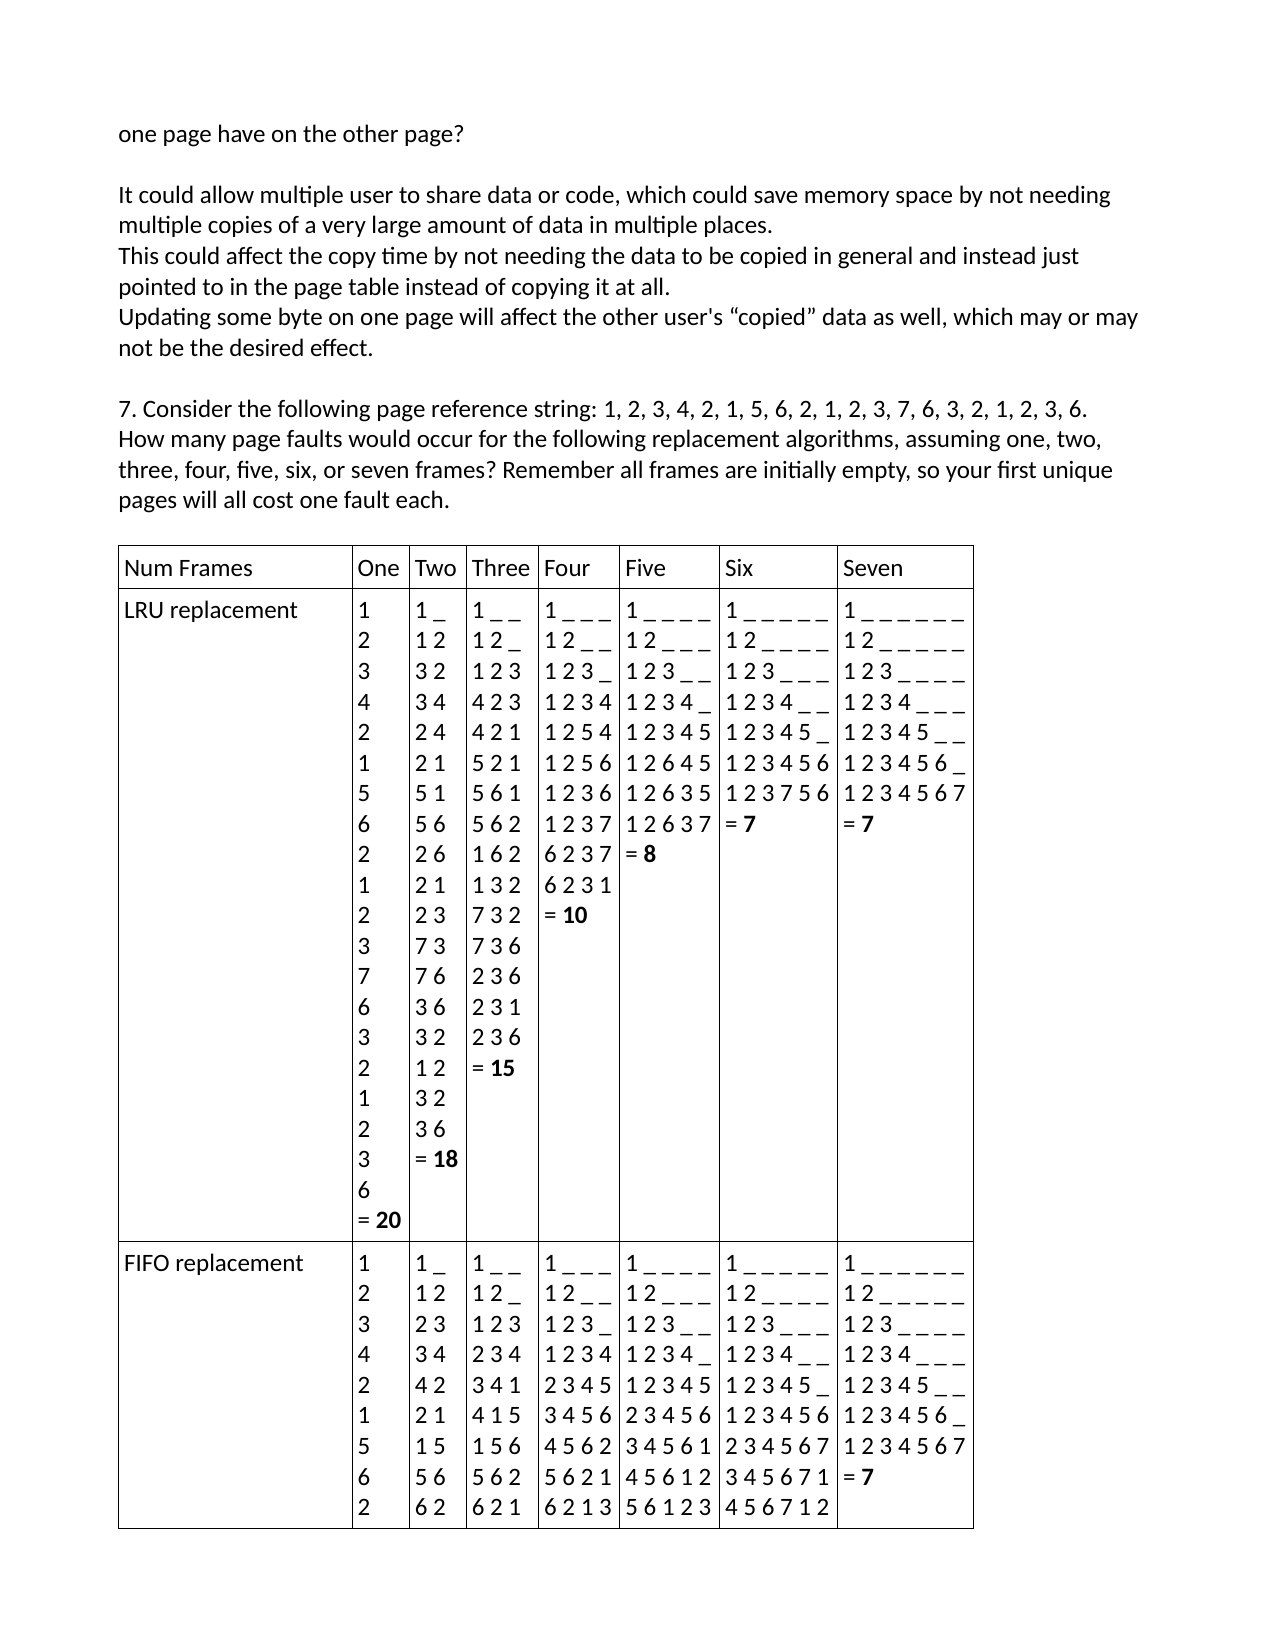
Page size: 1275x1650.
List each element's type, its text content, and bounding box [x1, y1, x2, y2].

table_header Five [620, 546, 719, 588]
table_cell 1 _ _ 1 2 _ 1 2 3 2 3 4 3 4 1 4 1 5 1 5 6 5 6 2 6 2 1 [467, 1242, 538, 1527]
table_cell 1 _ _ _ _ _ _ 1 2 _ _ _ _ _ 1 2 3 _ _ _ _ 1 2 3 4 _ _ _ 1 2 3 4 5 _ _ 1 2 3 4 5 6 _ 1 2 3 4 5 6 7 = 7 [838, 589, 973, 1241]
text 7. Consider the following page reference string: 1, 2, 3, 4, 2, 1, 5, 6, 2, 1, 2, 3, 7, 6, 3, 2, 1, 2, 3, 6. [118, 393, 1157, 423]
table_header Four [539, 546, 619, 588]
table_cell 1 2 3 4 2 1 5 6 2 1 2 3 7 6 3 2 1 2 3 6 = 20 [353, 589, 409, 1241]
text It could allow multiple user to share data or code, which could save memory space by not needing multiple copies of a very large amount of data in multiple places. [118, 179, 1157, 240]
table_cell 1 _ _ _ _ _ 1 2 _ _ _ _ 1 2 3 _ _ _ 1 2 3 4 _ _ 1 2 3 4 5 _ 1 2 3 4 5 6 2 3 4 5 6 7 3 4 5 6 7 1 4 5 6 7 1 2 [720, 1242, 837, 1527]
text Updating some byte on one page will affect the other user's “copied” data as well, which may or may not be the desired effect. [118, 301, 1157, 362]
text This could affect the copy time by not needing the data to be copied in general and instead just pointed to in the page table instead of copying it at all. [118, 240, 1157, 301]
table_cell 1 _ _ 1 2 _ 1 2 3 4 2 3 4 2 1 5 2 1 5 6 1 5 6 2 1 6 2 1 3 2 7 3 2 7 3 6 2 3 6 2 3 1 2 3 6 = 15 [467, 589, 538, 1241]
text How many page faults would occur for the following replacement algorithms, assuming one, two, three, four, five, six, or seven frames? Remember all frames are initially empty, so your first unique pages will all cost one fault each. [118, 423, 1157, 515]
table_header Three [467, 546, 538, 588]
table_cell 1 _ _ _ _ 1 2 _ _ _ 1 2 3 _ _ 1 2 3 4 _ 1 2 3 4 5 2 3 4 5 6 3 4 5 6 1 4 5 6 1 2 5 6 1 2 3 [620, 1242, 719, 1527]
table_cell 1 _ _ _ 1 2 _ _ 1 2 3 _ 1 2 3 4 2 3 4 5 3 4 5 6 4 5 6 2 5 6 2 1 6 2 1 3 [539, 1242, 619, 1527]
table_header Six [720, 546, 837, 588]
table_header Num Frames [119, 546, 352, 588]
table_cell LRU replacement [119, 589, 352, 1241]
table_cell FIFO replacement [119, 1242, 352, 1527]
table_cell 1 _ _ _ _ _ _ 1 2 _ _ _ _ _ 1 2 3 _ _ _ _ 1 2 3 4 _ _ _ 1 2 3 4 5 _ _ 1 2 3 4 5 6 _ 1 2 3 4 5 6 7 = 7 [838, 1242, 973, 1527]
table_cell 1 _ _ _ _ _ 1 2 _ _ _ _ 1 2 3 _ _ _ 1 2 3 4 _ _ 1 2 3 4 5 _ 1 2 3 4 5 6 1 2 3 7 5 6 = 7 [720, 589, 837, 1241]
text one page have on the other page? [118, 118, 1157, 149]
table_cell 1 2 3 4 2 1 5 6 2 [353, 1242, 409, 1527]
table_header Two [410, 546, 466, 588]
table_cell 1 _ 1 2 3 2 3 4 2 4 2 1 5 1 5 6 2 6 2 1 2 3 7 3 7 6 3 6 3 2 1 2 3 2 3 6 = 18 [410, 589, 466, 1241]
table_header Seven [838, 546, 973, 588]
table_cell 1 _ 1 2 2 3 3 4 4 2 2 1 1 5 5 6 6 2 [410, 1242, 466, 1527]
table_cell 1 _ _ _ _ 1 2 _ _ _ 1 2 3 _ _ 1 2 3 4 _ 1 2 3 4 5 1 2 6 4 5 1 2 6 3 5 1 2 6 3 7 = 8 [620, 589, 719, 1241]
table_header One [353, 546, 409, 588]
table_cell 1 _ _ _ 1 2 _ _ 1 2 3 _ 1 2 3 4 1 2 5 4 1 2 5 6 1 2 3 6 1 2 3 7 6 2 3 7 6 2 3 1 = 10 [539, 589, 619, 1241]
